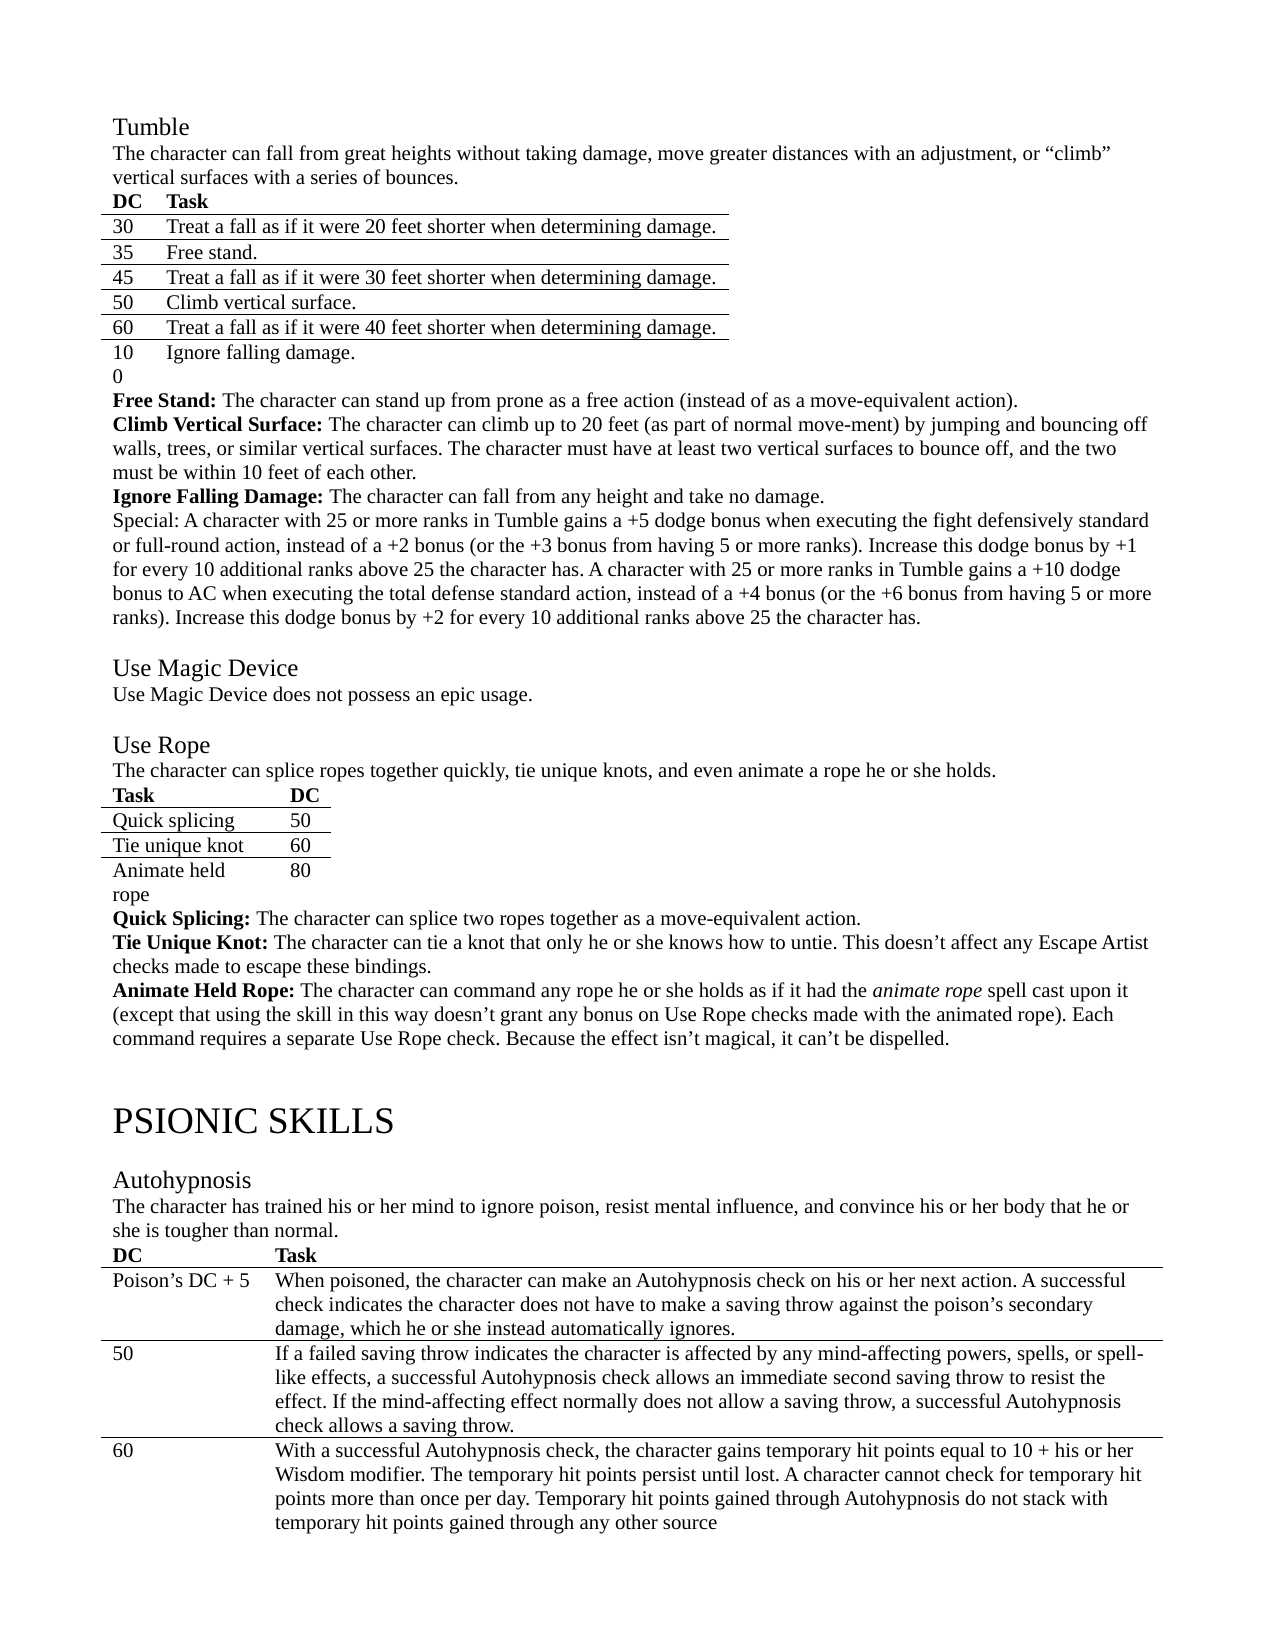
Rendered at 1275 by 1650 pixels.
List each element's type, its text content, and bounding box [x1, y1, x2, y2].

text Special: A character with 25 or more ranks in Tumble gains a +5 dodge bonus when executing the fight defensively standard or full-round action, instead of a +2 bonus (or the +3 bonus from having 5 or more ranks). Increase this dodge bonus by +1 for every 10 additional ranks above 25 the character has. A character with 25 or more ranks in Tumble gains a +10 dodge bonus to AC when executing the total defense standard action, instead of a +4 bonus (or the +6 bonus from having 5 or more ranks). Increase this dodge bonus by +2 for every 10 additional ranks above 25 the character has. [112, 508, 1162, 629]
table_header Task [264, 1243, 1162, 1267]
text Use Magic Device does not possess an epic usage. [112, 682, 1162, 706]
text Quick Splicing: The character can splice two ropes together as a move-equivalent action. [112, 906, 1162, 930]
table_cell With a successful Autohypnosis check, the character gains temporary hit points equal to 10 + his or her Wisdom modifier. The temporary hit points persist until lost. A character cannot check for temporary hit points more than once per day. Temporary hit points gained through Autohypnosis do not stack with temporary hit points gained through any other source [264, 1438, 1162, 1534]
table_cell 80 [279, 858, 331, 906]
table_cell Tie unique knot [101, 833, 279, 857]
text Tie Unique Knot: The character can tie a knot that only he or she knows how to untie. This doesn’t affect any Escape Artist checks made to escape these bindings. [112, 930, 1162, 978]
table_header DC [101, 1243, 263, 1267]
subtitle PSIONIC SKILLS [112, 1098, 1162, 1142]
text The character can fall from great heights without taking damage, move greater distances with an adjustment, or “climb” vertical surfaces with a series of bounces. [112, 141, 1162, 189]
table_cell Quick splicing [101, 808, 279, 832]
text Climb Vertical Surface: The character can climb up to 20 feet (as part of normal move-ment) by jumping and bouncing off walls, trees, or similar vertical surfaces. The character must have at least two vertical surfaces to bounce off, and the two must be within 10 feet of each other. [112, 412, 1162, 484]
table_cell When poisoned, the character can make an Autohypnosis check on his or her next action. A successful check indicates the character does not have to make a saving throw against the poison’s secondary damage, which he or she instead automatically ignores. [264, 1268, 1162, 1340]
subtitle Use Magic Device [112, 653, 1162, 682]
table_cell 60 [101, 315, 155, 339]
table_header DC [279, 783, 331, 807]
table_cell Animate held rope [101, 858, 279, 906]
table_cell Poison’s DC + 5 [101, 1268, 263, 1340]
table_cell 50 [279, 808, 331, 832]
table_cell 60 [279, 833, 331, 857]
table_cell 45 [101, 265, 155, 289]
table_cell Treat a fall as if it were 40 feet shorter when determining damage. [155, 315, 729, 339]
table_header Task [155, 189, 729, 213]
subtitle Use Rope [112, 730, 1162, 758]
text The character has trained his or her mind to ignore poison, resist mental influence, and convince his or her body that he or she is tougher than normal. [112, 1194, 1162, 1242]
table_cell 60 [101, 1438, 263, 1534]
table_cell 35 [101, 240, 155, 264]
table_cell Treat a fall as if it were 30 feet shorter when determining damage. [155, 265, 729, 289]
table_cell 50 [101, 290, 155, 314]
table_cell If a failed saving throw indicates the character is affected by any mind-affecting powers, spells, or spell-like effects, a successful Autohypnosis check allows an immediate second saving throw to resist the effect. If the mind-affecting effect normally does not allow a saving throw, a successful Autohypnosis check allows a saving throw. [264, 1341, 1162, 1437]
table_cell Climb vertical surface. [155, 290, 729, 314]
text The character can splice ropes together quickly, tie unique knots, and even animate a rope he or she holds. [112, 758, 1162, 782]
subtitle Autohypnosis [112, 1166, 1162, 1194]
table_cell 30 [101, 215, 155, 238]
text Animate Held Rope: The character can command any rope he or she holds as if it had the animate rope spell cast upon it (except that using the skill in this way doesn’t grant any bonus on Use Rope checks made with the animated rope). Each command requires a separate Use Rope check. Because the effect isn’t magical, it can’t be dispelled. [112, 978, 1162, 1050]
table_cell Treat a fall as if it were 20 feet shorter when determining damage. [155, 215, 729, 238]
table_header DC [101, 189, 155, 213]
table_cell Ignore falling damage. [155, 340, 729, 388]
table_cell Free stand. [155, 240, 729, 264]
text Free Stand: The character can stand up from prone as a free action (instead of as a move-equivalent action). [112, 388, 1162, 412]
text Ignore Falling Damage: The character can fall from any height and take no damage. [112, 484, 1162, 508]
table_header Task [101, 783, 279, 807]
table_cell 50 [101, 1341, 263, 1437]
subtitle Tumble [112, 112, 1162, 141]
table_cell 100 [101, 340, 155, 388]
